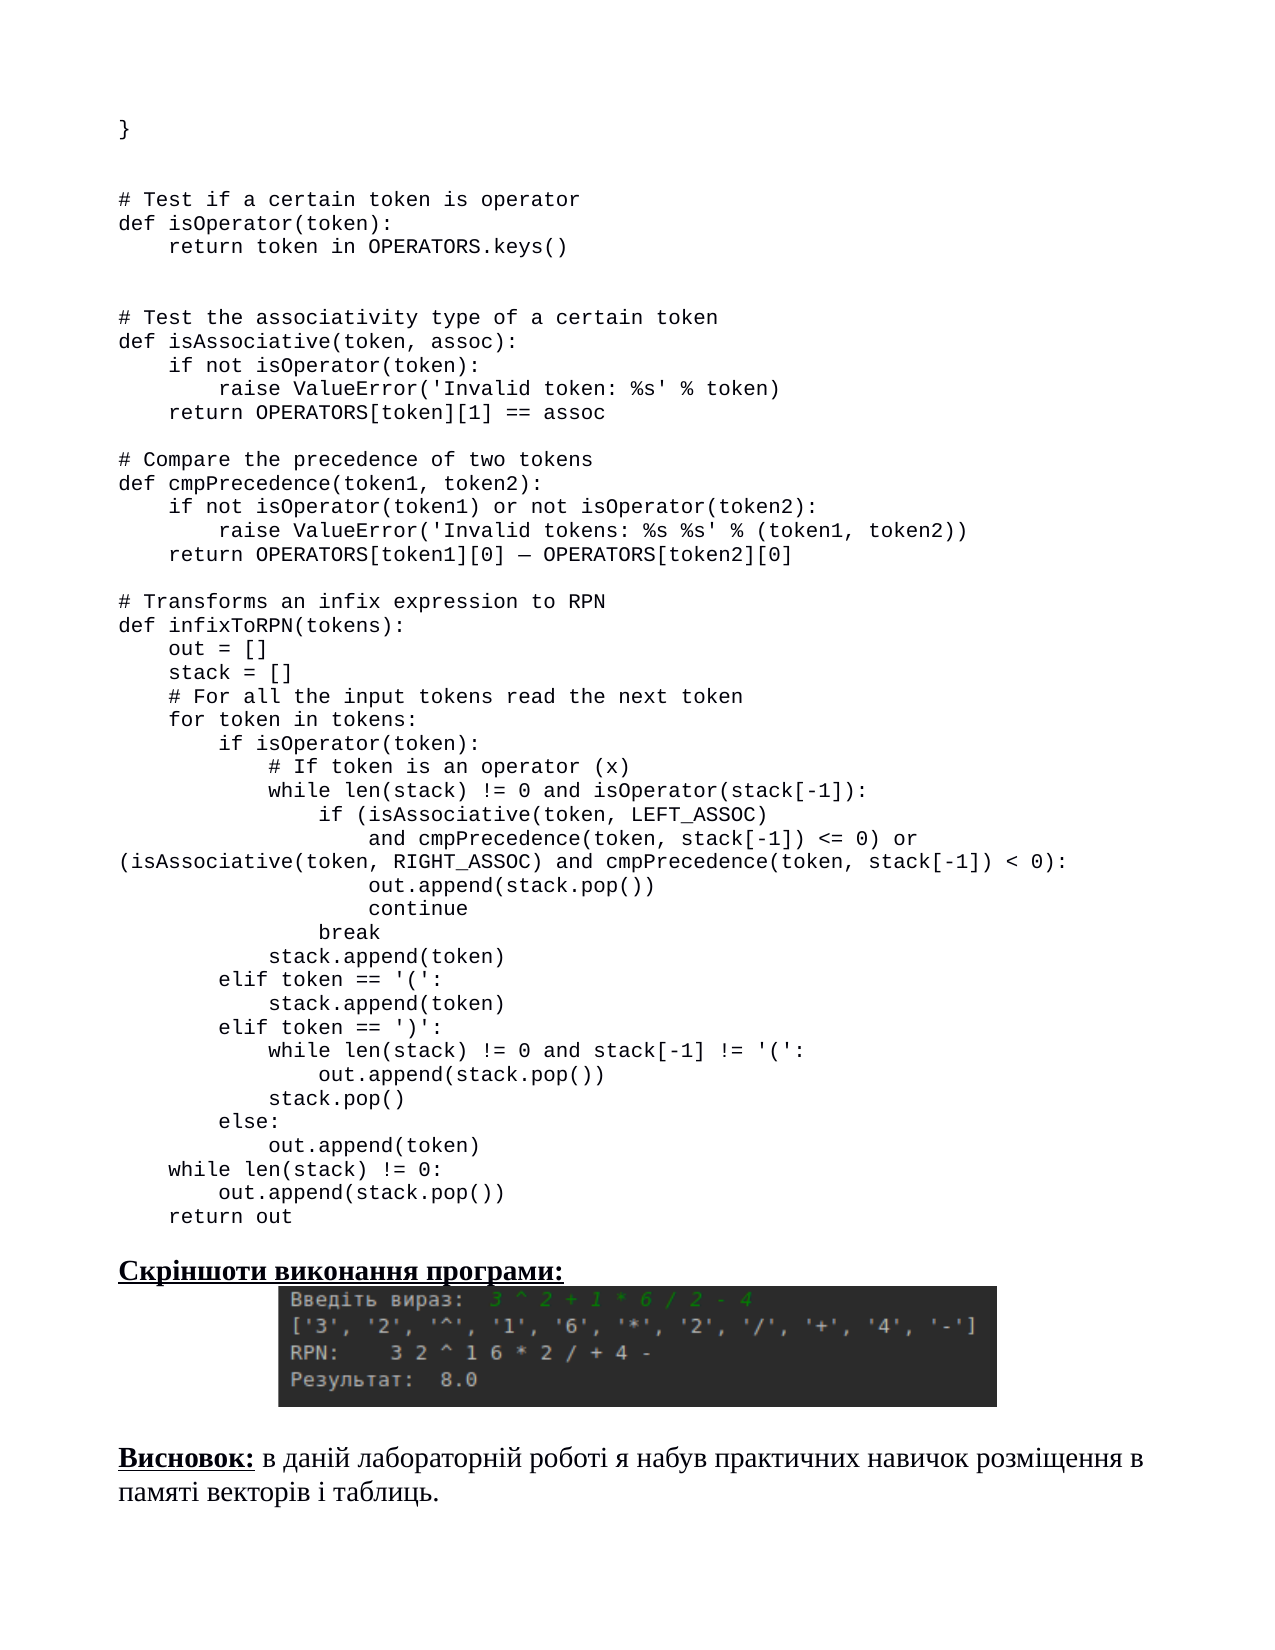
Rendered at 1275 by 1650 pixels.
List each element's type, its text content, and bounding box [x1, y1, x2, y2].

text for token in tokens: [118, 709, 1157, 733]
text } [118, 118, 1157, 142]
text stack.append(token) [118, 993, 1157, 1017]
text while len(stack) != 0 and isOperator(stack[-1]): [118, 780, 1157, 804]
text stack.append(token) [118, 946, 1157, 969]
text # If token is an operator (x) [118, 757, 1157, 780]
text raise ValueError('Invalid tokens: %s %s' % (token1, token2)) [118, 520, 1157, 544]
text out.append(stack.pop()) [118, 875, 1157, 898]
text stack = [] [118, 662, 1157, 686]
text out.append(stack.pop()) [118, 1182, 1157, 1206]
text and cmpPrecedence(token, stack[-1]) <= 0) or (isAssociative(token, RIGHT_ASSOC) and cmpPrecedence(token, stack[-1]) < 0): [118, 827, 1157, 875]
text return OPERATORS[token1][0] — OPERATORS[token2][0] [118, 544, 1157, 567]
text def isAssociative(token, assoc): [118, 331, 1157, 354]
text # Transforms an infix expression to RPN [118, 591, 1157, 615]
text # Compare the precedence of two tokens [118, 449, 1157, 473]
text else: [118, 1111, 1157, 1135]
text return token in OPERATORS.keys() [118, 236, 1157, 260]
text out = [] [118, 638, 1157, 662]
text out.append(token) [118, 1135, 1157, 1158]
text elif token == ')': [118, 1017, 1157, 1040]
text while len(stack) != 0: [118, 1158, 1157, 1182]
text def isOperator(token): [118, 213, 1157, 236]
text elif token == '(': [118, 969, 1157, 993]
text raise ValueError('Invalid token: %s' % token) [118, 378, 1157, 402]
text def infixToRPN(tokens): [118, 615, 1157, 638]
text return OPERATORS[token][1] == assoc [118, 402, 1157, 426]
text if not isOperator(token1) or not isOperator(token2): [118, 496, 1157, 520]
text if (isAssociative(token, LEFT_ASSOC) [118, 804, 1157, 827]
text while len(stack) != 0 and stack[-1] != '(': [118, 1040, 1157, 1064]
text # Test the associativity type of a certain token [118, 307, 1157, 331]
text out.append(stack.pop()) [118, 1064, 1157, 1088]
text if isOperator(token): [118, 733, 1157, 757]
text break [118, 922, 1157, 946]
text stack.pop() [118, 1088, 1157, 1111]
text # Test if a certain token is operator [118, 189, 1157, 213]
text if not isOperator(token): [118, 354, 1157, 378]
text return out [118, 1206, 1157, 1229]
text Скріншоти виконання програми: [118, 1253, 1157, 1287]
text continue [118, 898, 1157, 922]
text Висновок: в даній лабораторній роботі я набув практичних навичок розміщення в памяті векторів і таблиць. [118, 1441, 1157, 1508]
text # For all the input tokens read the next token [118, 686, 1157, 709]
text def cmpPrecedence(token1, token2): [118, 473, 1157, 496]
picture [278, 1286, 997, 1407]
